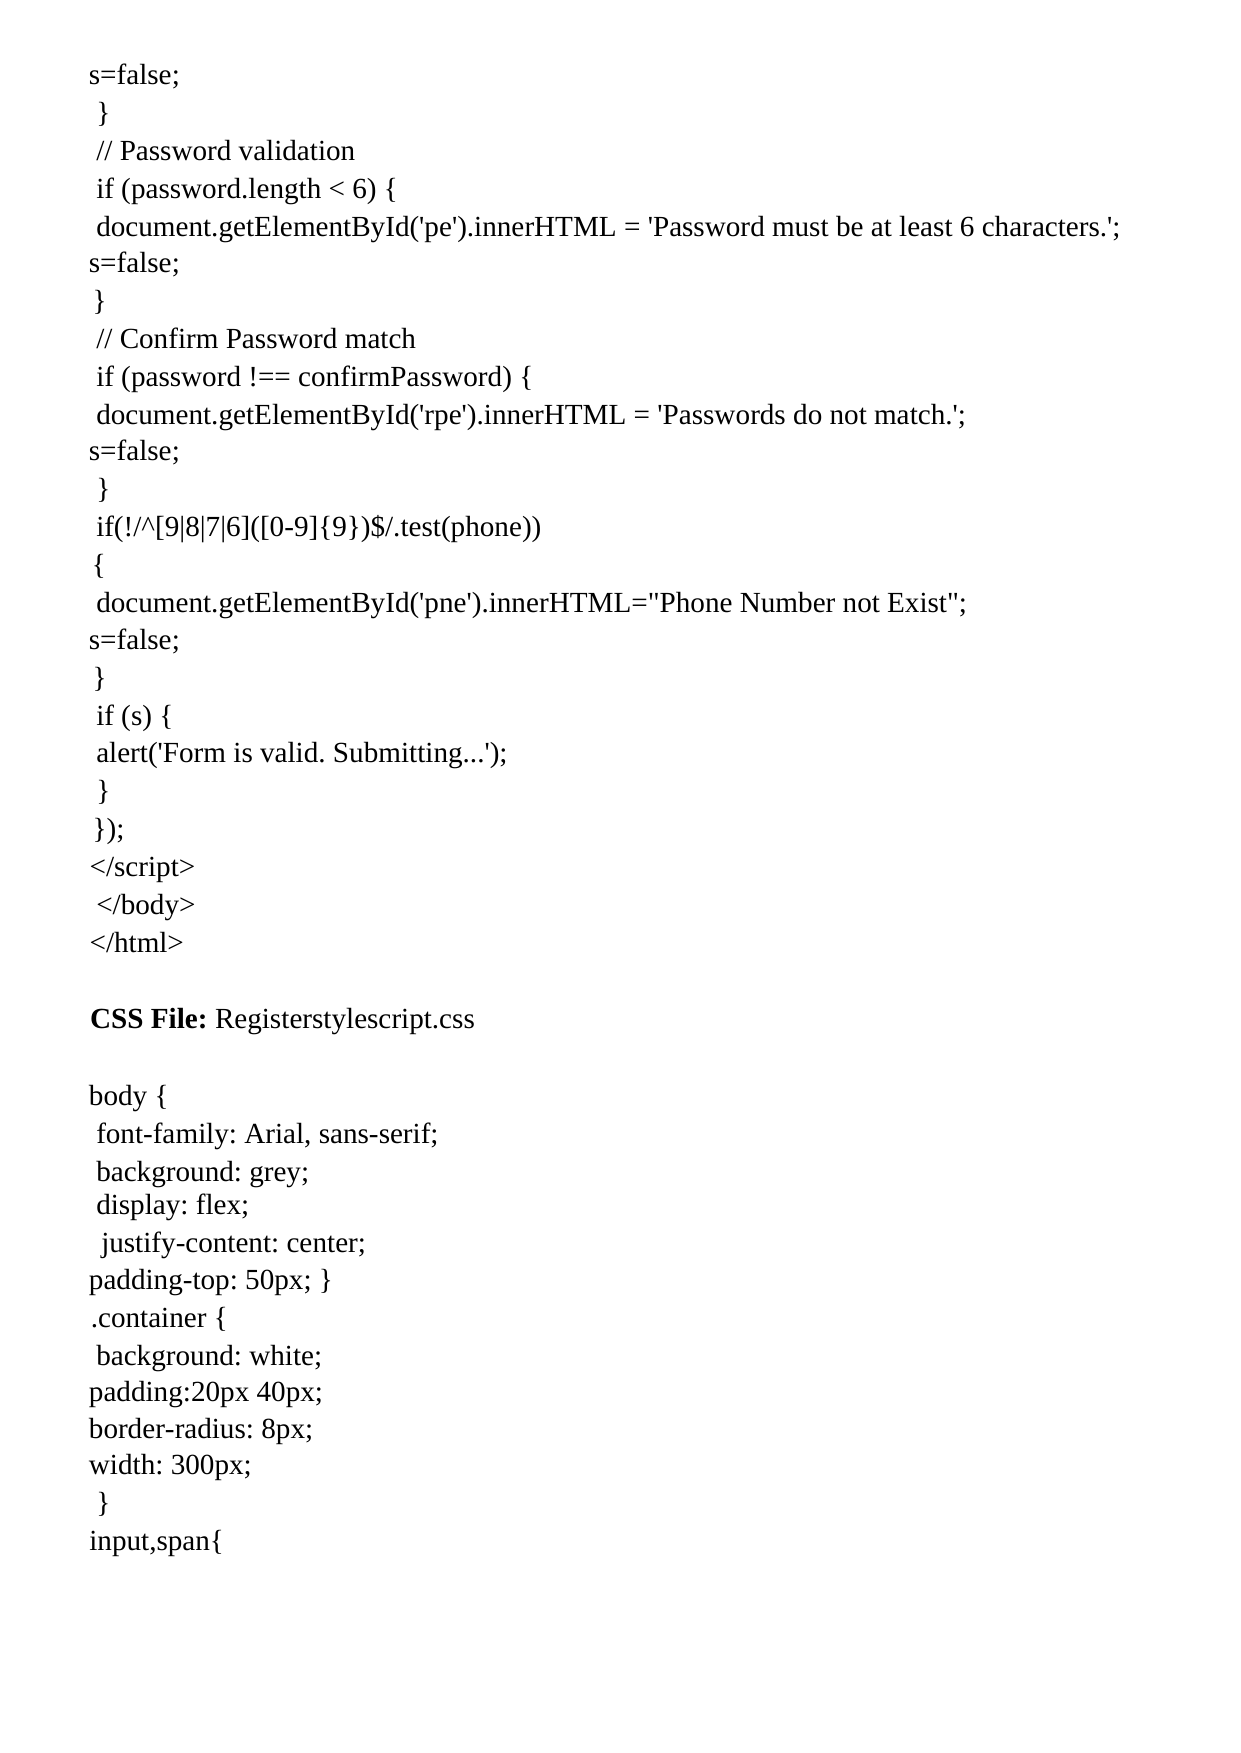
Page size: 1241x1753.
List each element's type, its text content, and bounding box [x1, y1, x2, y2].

text input,span{ [89, 1523, 1197, 1557]
text </script> [89, 849, 1197, 883]
text document.getElementById('rpe').innerHTML = 'Passwords do not match.'; s=false; [89, 397, 989, 467]
text if (password.length < 6) { [89, 171, 1197, 204]
text background: grey; [89, 1154, 1197, 1187]
text document.getElementById('pe').innerHTML = 'Password must be at least 6 characters.'; s=false; [89, 209, 1143, 279]
text } [89, 773, 1197, 807]
text background: white; padding:20px 40px; border-radius: 8px; width: 300px; [89, 1338, 338, 1481]
text display: flex; [89, 1187, 1197, 1221]
text justify-content: center; padding-top: 50px; } [89, 1226, 369, 1296]
text font-family: Arial, sans-serif; [89, 1116, 1197, 1149]
text s=false; [89, 57, 934, 91]
text CSS File: Registerstylescript.css [90, 1002, 1197, 1035]
text } [89, 471, 1197, 505]
text alert('Form is valid. Submitting...'); [89, 736, 1197, 769]
text } [89, 95, 1197, 128]
text document.getElementById('pne').innerHTML="Phone Number not Exist"; s=false; [89, 585, 975, 655]
text }); [92, 812, 1197, 845]
text } [92, 660, 1197, 693]
text if (password !== confirmPassword) { [89, 359, 1197, 392]
text </body> [89, 887, 1197, 921]
text .container { [91, 1300, 1197, 1333]
text } [92, 283, 1197, 317]
text { [92, 547, 1197, 581]
text if(!/^[9|8|7|6]([0-9]{9})$/.test(phone)) [89, 509, 1197, 543]
text </html> [89, 925, 1197, 959]
text // Confirm Password match [89, 321, 1197, 355]
text // Password validation [89, 133, 1197, 167]
text } [89, 1486, 1197, 1519]
text body { [89, 1078, 1197, 1112]
text if (s) { [89, 698, 1197, 731]
